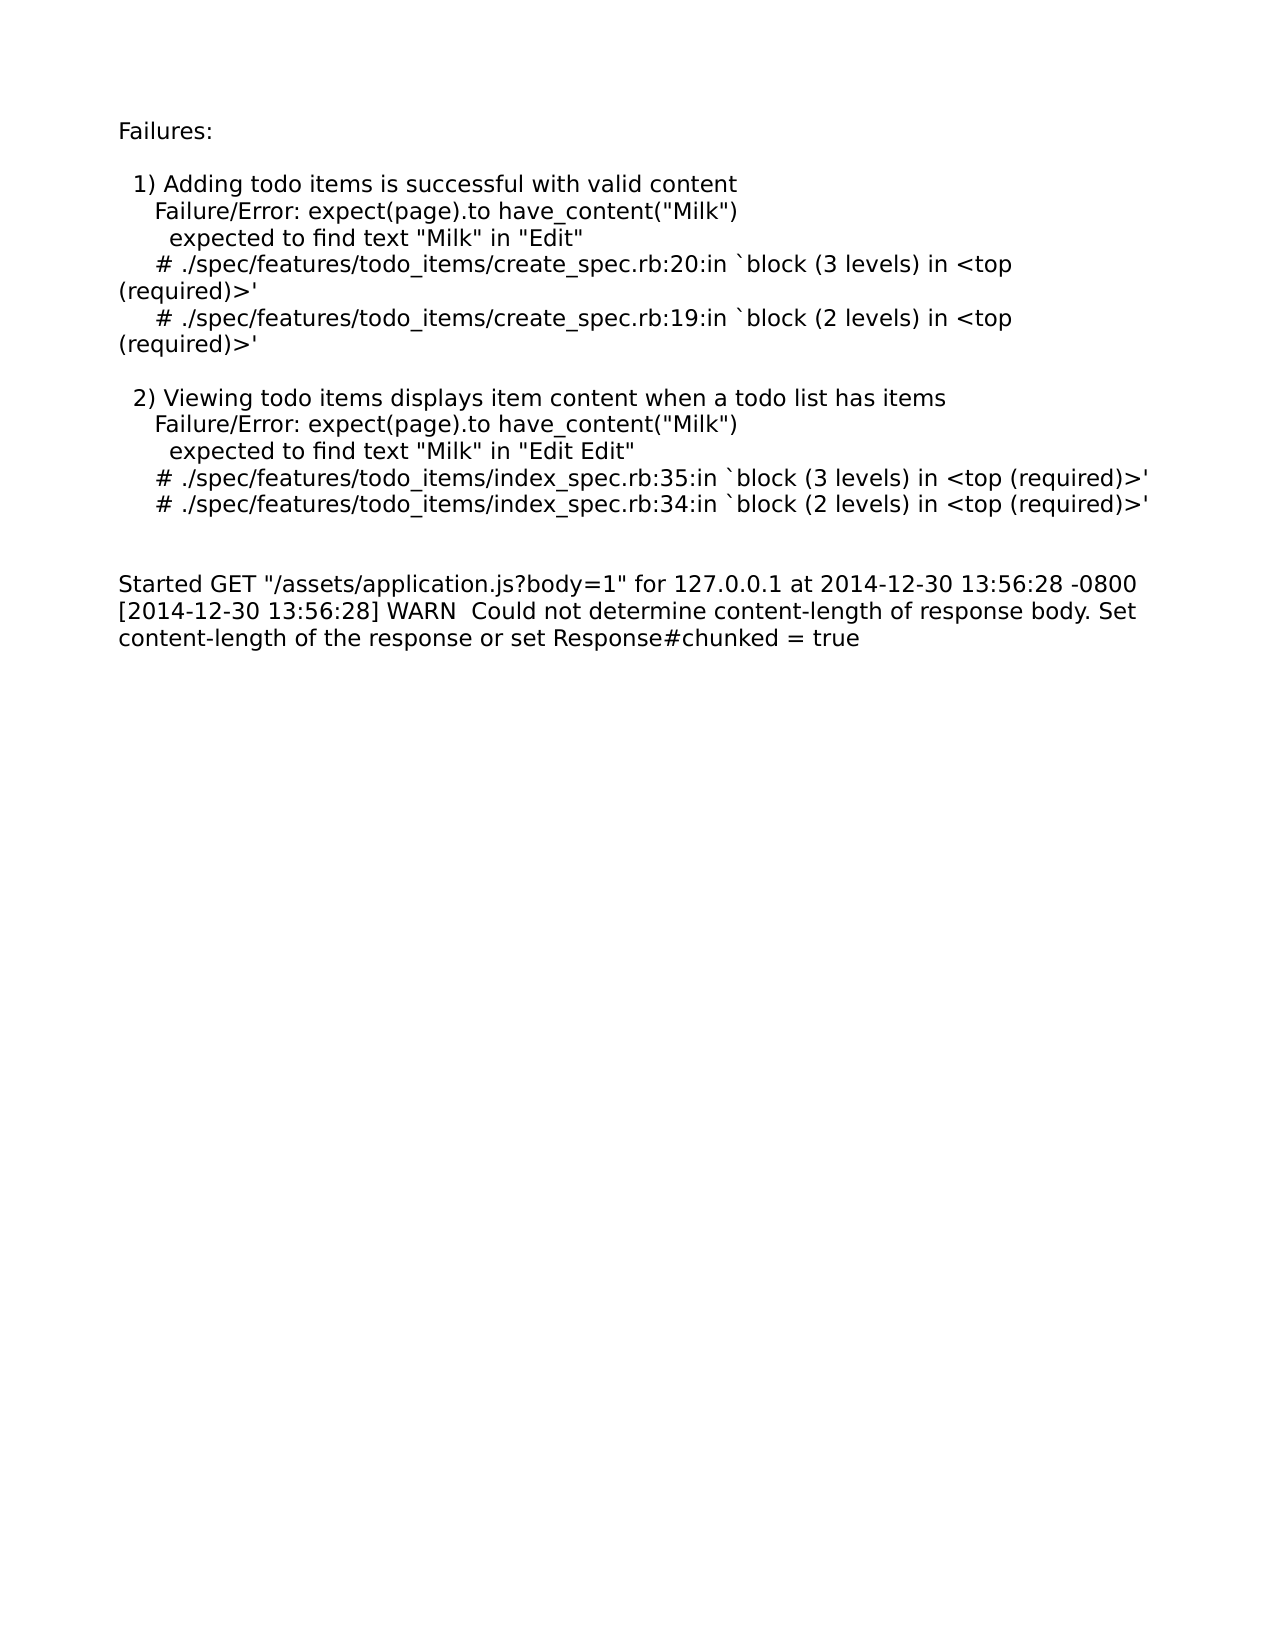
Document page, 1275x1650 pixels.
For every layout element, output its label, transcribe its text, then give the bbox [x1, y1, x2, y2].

text expected to find text "Milk" in "Edit Edit" [118, 438, 1157, 465]
text Started GET "/assets/application.js?body=1" for 127.0.0.1 at 2014-12-30 13:56:28 -0800 [118, 571, 1157, 598]
text # ./spec/features/todo_items/index_spec.rb:35:in `block (3 levels) in <top (required)>' [118, 465, 1157, 491]
text # ./spec/features/todo_items/create_spec.rb:19:in `block (2 levels) in <top (required)>' [118, 305, 1157, 358]
text # ./spec/features/todo_items/index_spec.rb:34:in `block (2 levels) in <top (required)>' [118, 491, 1157, 518]
text Failures: [118, 118, 1157, 145]
text Failure/Error: expect(page).to have_content("Milk") [118, 411, 1157, 438]
text Failure/Error: expect(page).to have_content("Milk") [118, 198, 1157, 225]
text [2014-12-30 13:56:28] WARN Could not determine content-length of response body. Set content-length of the response or set Response#chunked = true [118, 598, 1157, 651]
text 1) Adding todo items is successful with valid content [118, 171, 1157, 198]
text # ./spec/features/todo_items/create_spec.rb:20:in `block (3 levels) in <top (required)>' [118, 251, 1157, 305]
text 2) Viewing todo items displays item content when a todo list has items [118, 385, 1157, 411]
text expected to find text "Milk" in "Edit" [118, 225, 1157, 251]
